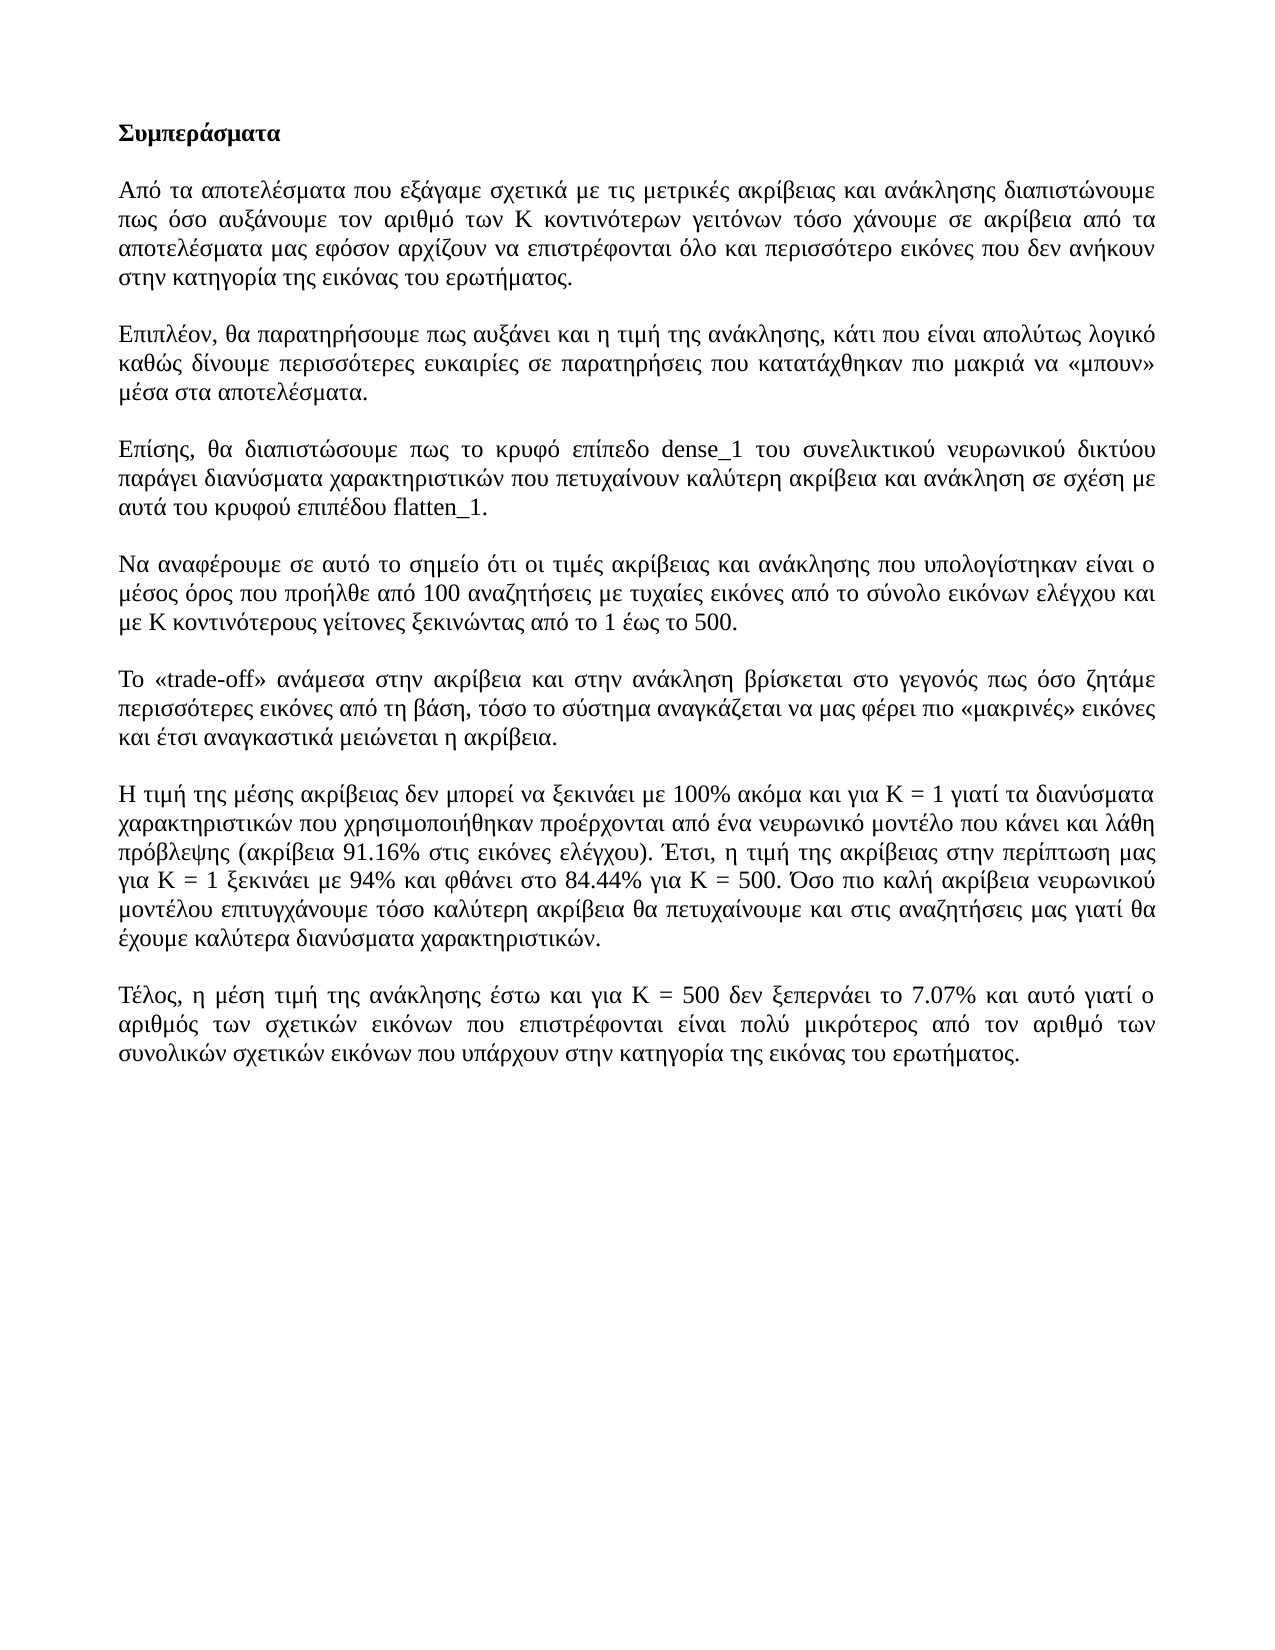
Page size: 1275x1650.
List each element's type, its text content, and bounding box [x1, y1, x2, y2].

text Να αναφέρουμε σε αυτό το σημείο ότι οι τιμές ακρίβειας και ανάκλησης που υπολογίστηκαν είναι ο μέσος όρος που προήλθε από 100 αναζητήσεις με τυχαίες εικόνες από το σύνολο εικόνων ελέγχου και με K κοντινότερους γείτονες ξεκινώντας από το 1 έως το 500. [118, 549, 1157, 636]
text Επίσης, θα διαπιστώσουμε πως το κρυφό επίπεδο dense_1 του συνελικτικού νευρωνικού δικτύου παράγει διανύσματα χαρακτηριστικών που πετυχαίνουν καλύτερη ακρίβεια και ανάκληση σε σχέση με αυτά του κρυφού επιπέδου flatten_1. [118, 434, 1157, 521]
text Τέλος, η μέση τιμή της ανάκλησης έστω και για K = 500 δεν ξεπερνάει το 7.07% και αυτό γιατί ο αριθμός των σχετικών εικόνων που επιστρέφονται είναι πολύ μικρότερος από τον αριθμό των συνολικών σχετικών εικόνων που υπάρχουν στην κατηγορία της εικόνας του ερωτήματος. [118, 981, 1157, 1067]
text Η τιμή της μέσης ακρίβειας δεν μπορεί να ξεκινάει με 100% ακόμα και για K = 1 γιατί τα διανύσματα χαρακτηριστικών που χρησιμοποιήθηκαν προέρχονται από ένα νευρωνικό μοντέλο που κάνει και λάθη πρόβλεψης (ακρίβεια 91.16% στις εικόνες ελέγχου). Έτσι, η τιμή της ακρίβειας στην περίπτωση μας για Κ = 1 ξεκινάει με 94% και φθάνει στο 84.44% για Κ = 500. Όσο πιο καλή ακρίβεια νευρωνικού μοντέλου επιτυγχάνουμε τόσο καλύτερη ακρίβεια θα πετυχαίνουμε και στις αναζητήσεις μας γιατί θα έχουμε καλύτερα διανύσματα χαρακτηριστικών. [118, 779, 1157, 952]
text Επιπλέον, θα παρατηρήσουμε πως αυξάνει και η τιμή της ανάκλησης, κάτι που είναι απολύτως λογικό καθώς δίνουμε περισσότερες ευκαιρίες σε παρατηρήσεις που κατατάχθηκαν πιο μακριά να «μπουν» μέσα στα αποτελέσματα. [118, 319, 1157, 406]
text Το «trade‐off» ανάμεσα στην ακρίβεια και στην ανάκληση βρίσκεται στο γεγονός πως όσο ζητάμε περισσότερες εικόνες από τη βάση, τόσο το σύστημα αναγκάζεται να μας φέρει πιο «μακρινές» εικόνες και έτσι αναγκαστικά μειώνεται η ακρίβεια. [118, 664, 1157, 751]
text Από τα αποτελέσματα που εξάγαμε σχετικά με τις μετρικές ακρίβειας και ανάκλησης διαπιστώνουμε πως όσο αυξάνουμε τον αριθμό των Κ κοντινότερων γειτόνων τόσο χάνουμε σε ακρίβεια από τα αποτελέσματα μας εφόσον αρχίζουν να επιστρέφονται όλο και περισσότερο εικόνες που δεν ανήκουν στην κατηγορία της εικόνας του ερωτήματος. [118, 176, 1157, 291]
text Συμπεράσματα [118, 118, 1157, 147]
